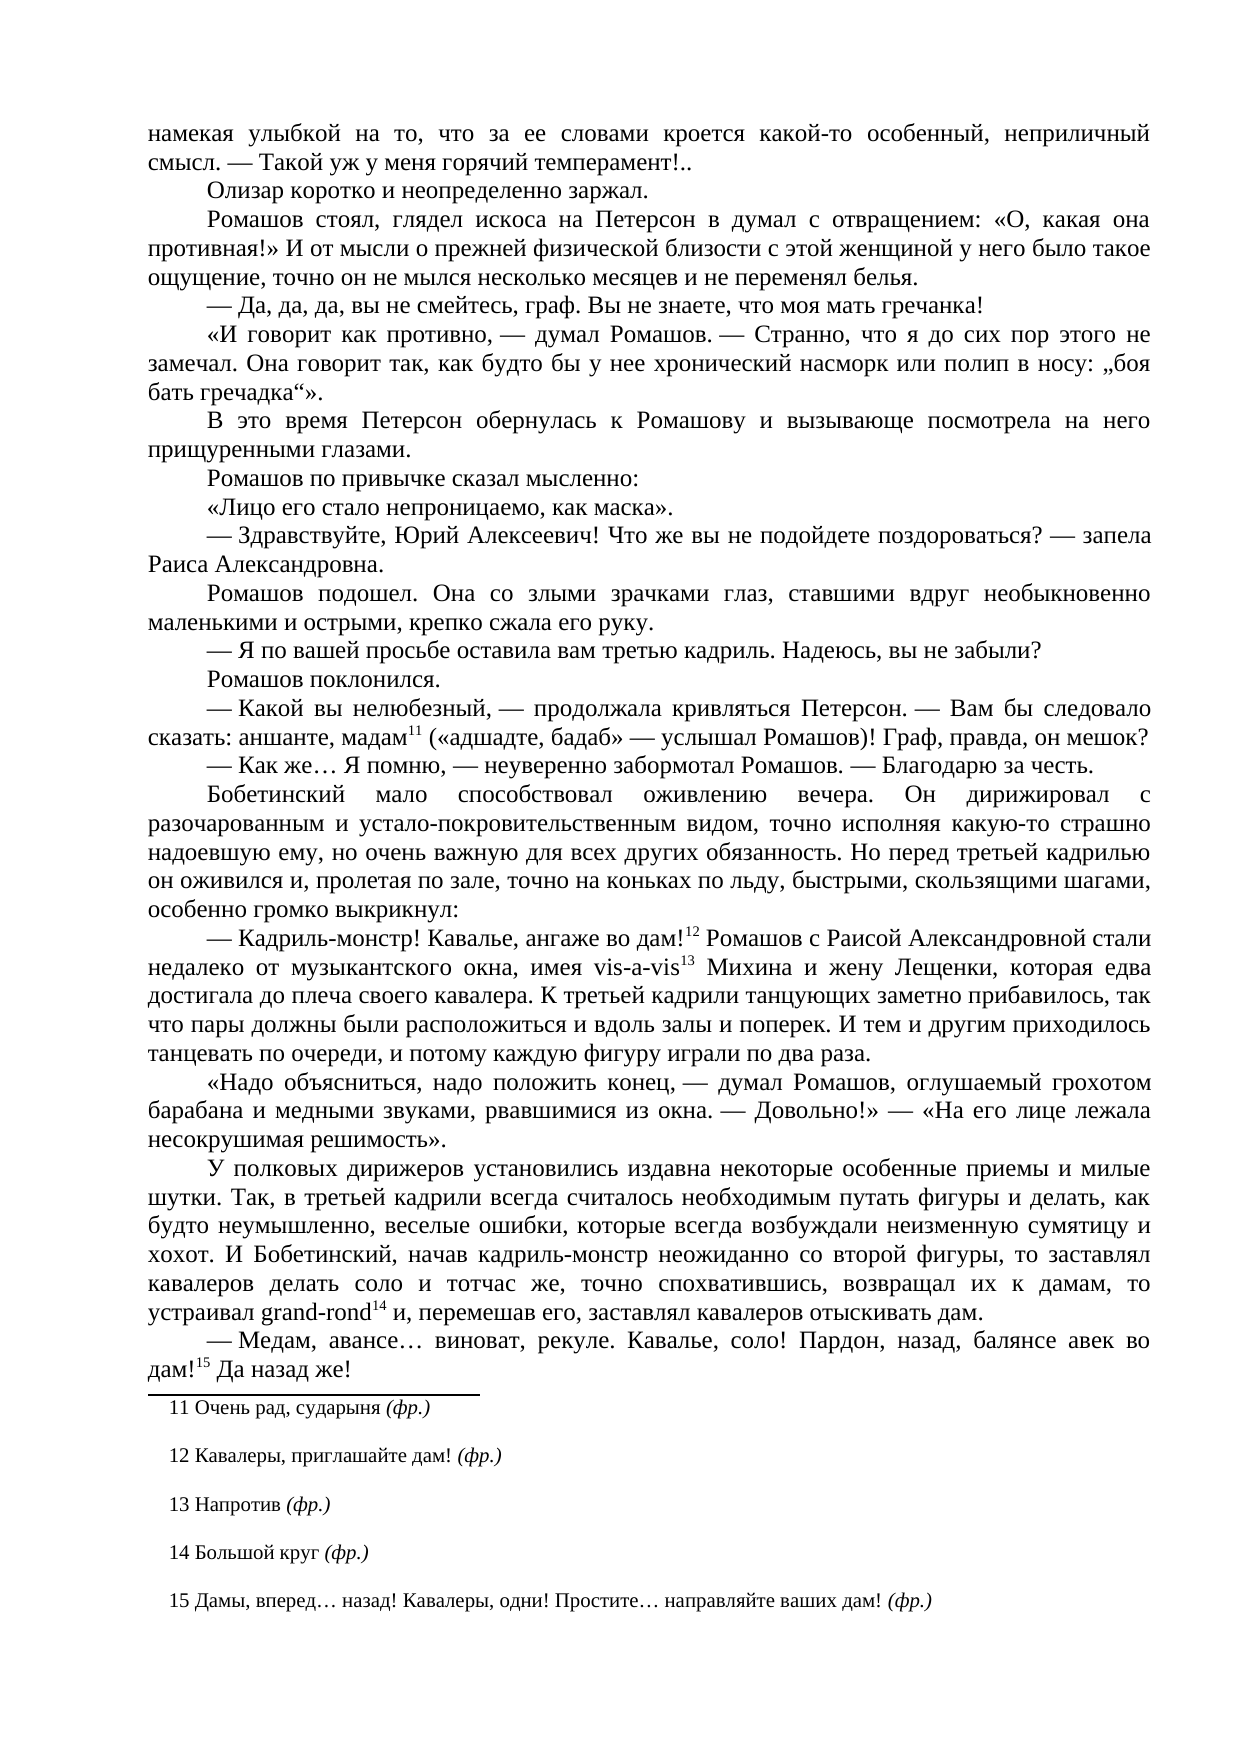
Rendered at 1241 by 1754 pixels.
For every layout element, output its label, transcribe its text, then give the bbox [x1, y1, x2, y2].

text «И говорит как противно, — думал Ромашов. — Странно, что я до сих пор этого не замечал. Она говорит так, как будто бы у нее хронический насморк или полип в носу: „боя бать гречадка“». [148, 319, 1152, 406]
text — Да, да, да, вы не смейтесь, граф. Вы не знаете, что моя мать гречанка! [148, 291, 1152, 319]
text Олизар коротко и неопределенно заржал. [148, 176, 1152, 204]
text Очень рад, сударыня (фр.) [148, 1395, 1152, 1419]
text «Надо объясниться, надо положить конец, — думал Ромашов, оглушаемый грохотом барабана и медными звуками, рвавшимися из окна. — Довольно!» — «На его лице лежала несокрушимая решимость». [148, 1067, 1152, 1153]
text Ромашов поклонился. [148, 664, 1152, 693]
text Ромашов стоял, глядел искоса на Петерсон в думал с отвращением: «О, какая она противная!» И от мысли о прежней физической близости с этой женщиной у него было такое ощущение, точно он не мылся несколько месяцев и не переменял белья. [148, 204, 1152, 291]
text Напротив (фр.) [148, 1491, 1152, 1516]
text Ромашов подошел. Она со злыми зрачками глаз, ставшими вдруг необыкновенно маленькими и острыми, крепко сжала его руку. [148, 578, 1152, 636]
text Кавалеры, приглашайте дам! (фр.) [148, 1443, 1152, 1467]
text У полковых дирижеров установились издавна некоторые особенные приемы и милые шутки. Так, в третьей кадрили всегда считалось необходимым путать фигуры и делать, как будто неумышленно, веселые ошибки, которые всегда возбуждали неизменную сумятицу и хохот. И Бобетинский, начав кадриль-монстр неожиданно со второй фигуры, то заставлял кавалеров делать соло и тотчас же, точно спохватившись, возвращал их к дамам, то устраивал grand-rond и, перемешав его, заставлял кавалеров отыскивать дам. [148, 1153, 1152, 1326]
text Ромашов по привычке сказал мысленно: [148, 463, 1152, 492]
text Дамы, вперед… назад! Кавалеры, одни! Простите… направляйте ваших дам! (фр.) [148, 1588, 1152, 1612]
text Большой круг (фр.) [148, 1539, 1152, 1564]
text — Как же… Я помню, — неуверенно забормотал Ромашов. — Благодарю за честь. [148, 751, 1152, 779]
text — Я по вашей просьбе оставила вам третью кадриль. Надеюсь, вы не забыли? [148, 636, 1152, 664]
text — Здравствуйте, Юрий Алексеевич! Что же вы не подойдете поздороваться? — запела Раиса Александровна. [148, 521, 1152, 578]
text В это время Петерсон обернулась к Ромашову и вызывающе посмотрела на него прищуренными глазами. [148, 406, 1152, 463]
text — Медам, авансе… виноват, рекуле. Кавалье, соло! Пардон, назад, балянсе авек во дам! Да назад же! [148, 1326, 1152, 1383]
text — Какой вы нелюбезный, — продолжала кривляться Петерсон. — Вам бы следовало сказать: аншанте, мадам («адшадте, бадаб» — услышал Ромашов)! Граф, правда, он мешок? [148, 693, 1152, 751]
text — Кадриль-монстр! Кавалье, ангаже во дам! Ромашов с Раисой Александровной стали недалеко от музыкантского окна, имея vis-a-vis Михина и жену Лещенки, которая едва достигала до плеча своего кавалера. К третьей кадрили танцующих заметно прибавилось, так что пары должны были расположиться и вдоль залы и поперек. И тем и другим приходилось танцевать по очереди, и потому каждую фигуру играли по два раза. [148, 923, 1152, 1067]
text Бобетинский мало способствовал оживлению вечера. Он дирижировал с разочарованным и устало-покровительственным видом, точно исполняя какую-то страшно надоевшую ему, но очень важную для всех других обязанность. Но перед третьей кадрилью он оживился и, пролетая по зале, точно на коньках по льду, быстрыми, скользящими шагами, особенно громко выкрикнул: [148, 779, 1152, 923]
text намекая улыбкой на то, что за ее словами кроется какой-то особенный, неприличный смысл. — Такой уж у меня горячий темперамент!.. [148, 118, 1152, 176]
text «Лицо его стало непроницаемо, как маска». [148, 492, 1152, 521]
